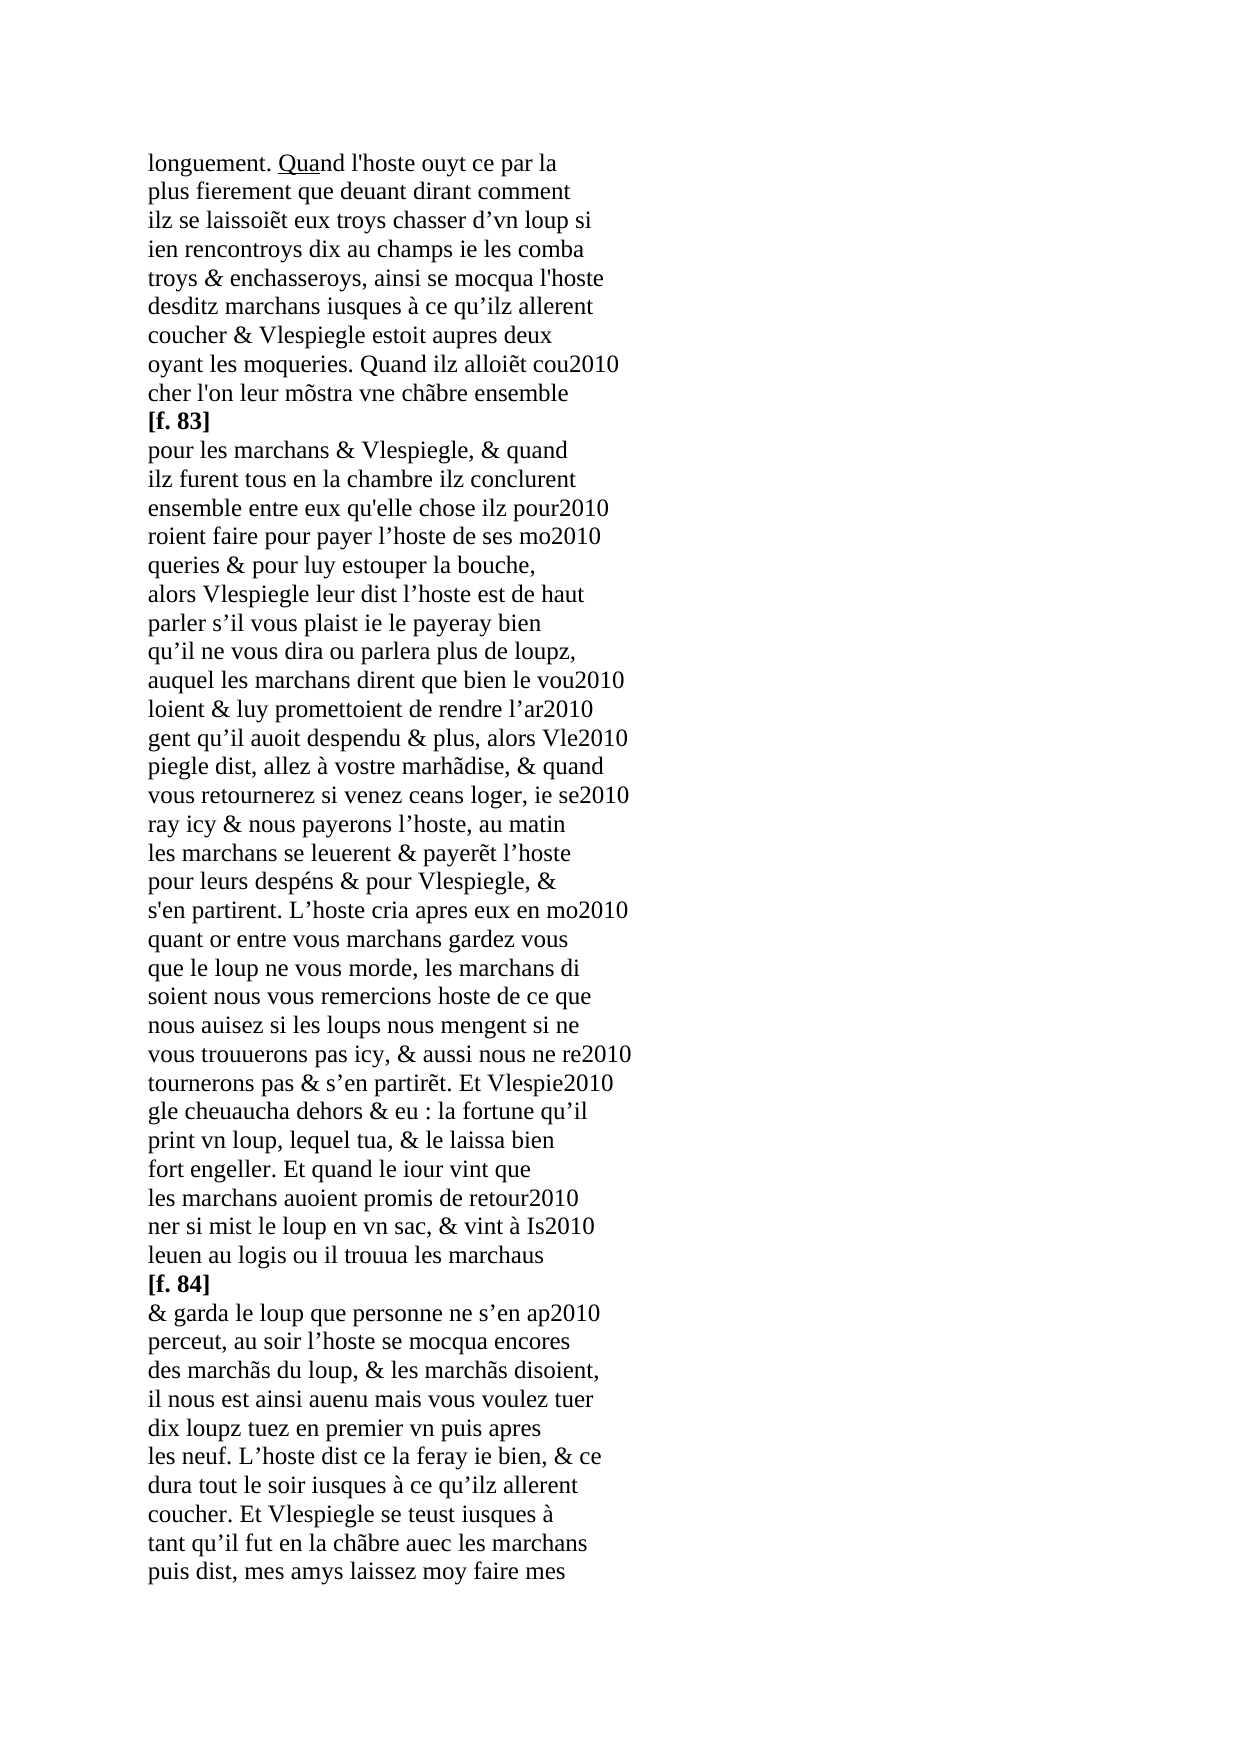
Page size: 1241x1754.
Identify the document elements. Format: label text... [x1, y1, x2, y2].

text [f. 83] [148, 406, 1093, 435]
text IL demouroit en Isleuen vn ho2010 ste qui estoit fort despiteux & de haut parler qui se disoit estre tres hardy. Si vint Vlespiegle il2010 lecen yuer loger & y gisoit beaucoup de neige si vindrent illec aussi au logis troys marchans du païs de saxe bien tard adonc l’hoste leur dist par grant despit. Ou dyable auez vous esté si longuement que vous ve2010 nez si tard au logis ? Les marchans dirent fire hoste ne parlez pas ainsi nous auons eu vne mauuaise forrune au chemin, car vn loup nous à fait grand ennuy & desplai2010 sir auec la neige & ne scauions estre de2010 liurez de luy, cela nous à fait demeurer si longuement. Quand l'hoste ouyt ce par la plus fierement que deuant dirant comment ilz se laissoiẽt eux troys chasser d’vn loup si ien rencontroys dix au champs ie les comba troys & enchasseroys, ainsi se mocqua l'hoste desditz marchans iusques à ce qu’ilz allerent coucher & Vlespiegle estoit aupres deux oyant les moqueries. Quand ilz alloiẽt cou2010 cher l'on leur mõstra vne chãbre ensemble [148, 148, 1093, 406]
text & garda le loup que personne ne s’en ap2010 perceut, au soir l’hoste se mocqua encores des marchãs du loup, & les marchãs disoient, il nous est ainsi auenu mais vous voulez tuer dix loupz tuez en premier vn puis apres les neuf. L’hoste dist ce la feray ie bien, & ce dura tout le soir iusques à ce qu’ilz allerent coucher. Et Vlespiegle se teust iusques à tant qu’il fut en la chãbre auec les marchans puis dist, mes amys laissez moy faire mes [148, 1298, 1093, 1585]
text pour les marchans & Vlespiegle, & quand ilz furent tous en la chambre ilz conclurent ensemble entre eux qu'elle chose ilz pour2010 roient faire pour payer l’hoste de ses mo2010 queries & pour luy estouper la bouche, alors Vlespiegle leur dist l’hoste est de haut parler s’il vous plaist ie le payeray bien qu’il ne vous dira ou parlera plus de loupz, auquel les marchans dirent que bien le vou2010 loient & luy promettoient de rendre l’ar2010 gent qu’il auoit despendu & plus, alors Vle2010 piegle dist, allez à vostre marhãdise, & quand vous retournerez si venez ceans loger, ie se2010 ray icy & nous payerons l’hoste, au matin les marchans se leuerent & payerẽt l’hoste pour leurs despéns & pour Vlespiegle, & s'en partirent. L’hoste cria apres eux en mo2010 quant or entre vous marchans gardez vous que le loup ne vous morde, les marchans di soient nous vous remercions hoste de ce que nous auisez si les loups nous mengent si ne vous trouuerons pas icy, & aussi nous ne re2010 tournerons pas & s’en partirẽt. Et Vlespie2010 gle cheuaucha dehors & eu : la fortune qu’il print vn loup, lequel tua, & le laissa bien fort engeller. Et quand le iour vint que les marchans auoient promis de retour2010 ner si mist le loup en vn sac, & vint à Is2010 leuen au logis ou il trouua les marchaus [f. 84] [148, 435, 1093, 1298]
